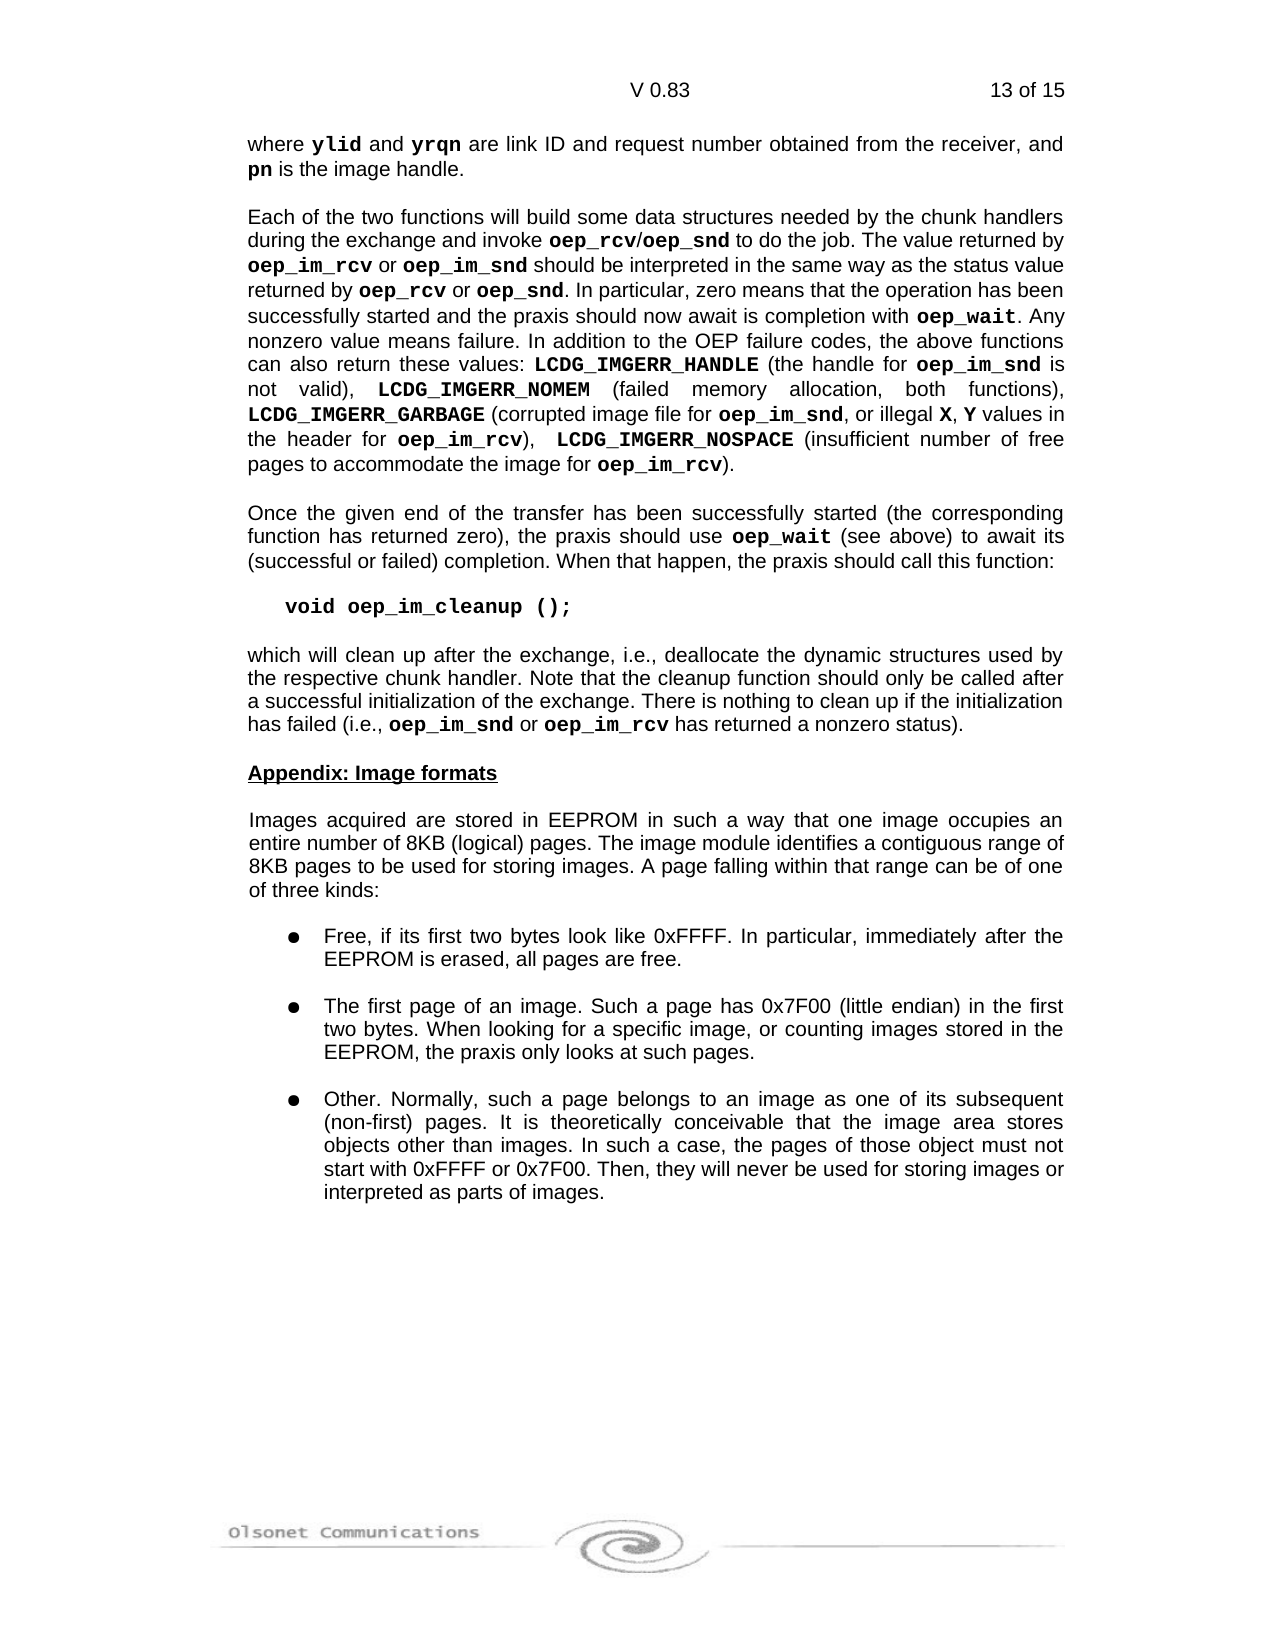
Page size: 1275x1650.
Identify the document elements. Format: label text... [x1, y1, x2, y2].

text Once the given end of the transfer has been successfully started (the corresponding function has returned zero), the praxis should use oep_wait (see above) to await its (successful or failed) completion. When that happen, the praxis should call this function: [247, 501, 1065, 573]
text Images acquired are stored in EEPROM in such a way that one image occupies an entire number of 8KB (logical) pages. The image module identifies a contiguous range of 8KB pages to be used for storing images. A page falling within that range can be of one of three kinds: [249, 809, 1065, 902]
subtitle Appendix: Image formats [247, 762, 1065, 785]
list Other. Normally, such a page belongs to an image as one of its subsequent (non-first) pages. It is theoretically conceivable that the image area stores objects other than images. In such a case, the pages of those object must not start with 0xFFFF or 0x7F00. Then, they will never be used for storing images or interpreted as parts of images. [286, 1087, 1065, 1203]
picture [210, 1504, 1065, 1596]
text which will clean up after the exchange, i.e., deallocate the dynamic structures used by the respective chunk handler. Note that the cleanup function should only be called after a successful initialization of the exchange. There is nothing to clean up if the initialization has failed (i.e., oep_im_snd or oep_im_rcv has returned a nonzero status). [247, 643, 1065, 738]
text where ylid and yrqn are link ID and request number obtained from the receiver, and pn is the image handle. [247, 132, 1065, 182]
list void oep_im_cleanup (); [247, 596, 1065, 620]
list Free, if its first two bytes look like 0xFFFF. In particular, immediately after the EEPROM is erased, all pages are free. [286, 925, 1065, 971]
list The first page of an image. Such a page has 0x7F00 (little endian) in the first two bytes. When looking for a specific image, or counting images stored in the EEPROM, the praxis only looks at such pages. [286, 994, 1065, 1064]
text Each of the two functions will build some data structures needed by the chunk handlers during the exchange and invoke oep_rcv/oep_snd to do the job. The value returned by oep_im_rcv or oep_im_snd should be interpreted in the same way as the status value returned by oep_rcv or oep_snd. In particular, zero means that the operation has been successfully started and the praxis should now await is completion with oep_wait. Any nonzero value means failure. In addition to the OEP failure codes, the above functions can also return these values: LCDG_IMGERR_HANDLE (the handle for oep_im_snd is not valid), LCDG_IMGERR_NOMEM (failed memory allocation, both functions), LCDG_IMGERR_GARBAGE (corrupted image file for oep_im_snd, or illegal X, Y values in the header for oep_im_rcv), LCDG_IMGERR_NOSPACE (insufficient number of free pages to accommodate the image for oep_im_rcv). [247, 206, 1065, 478]
